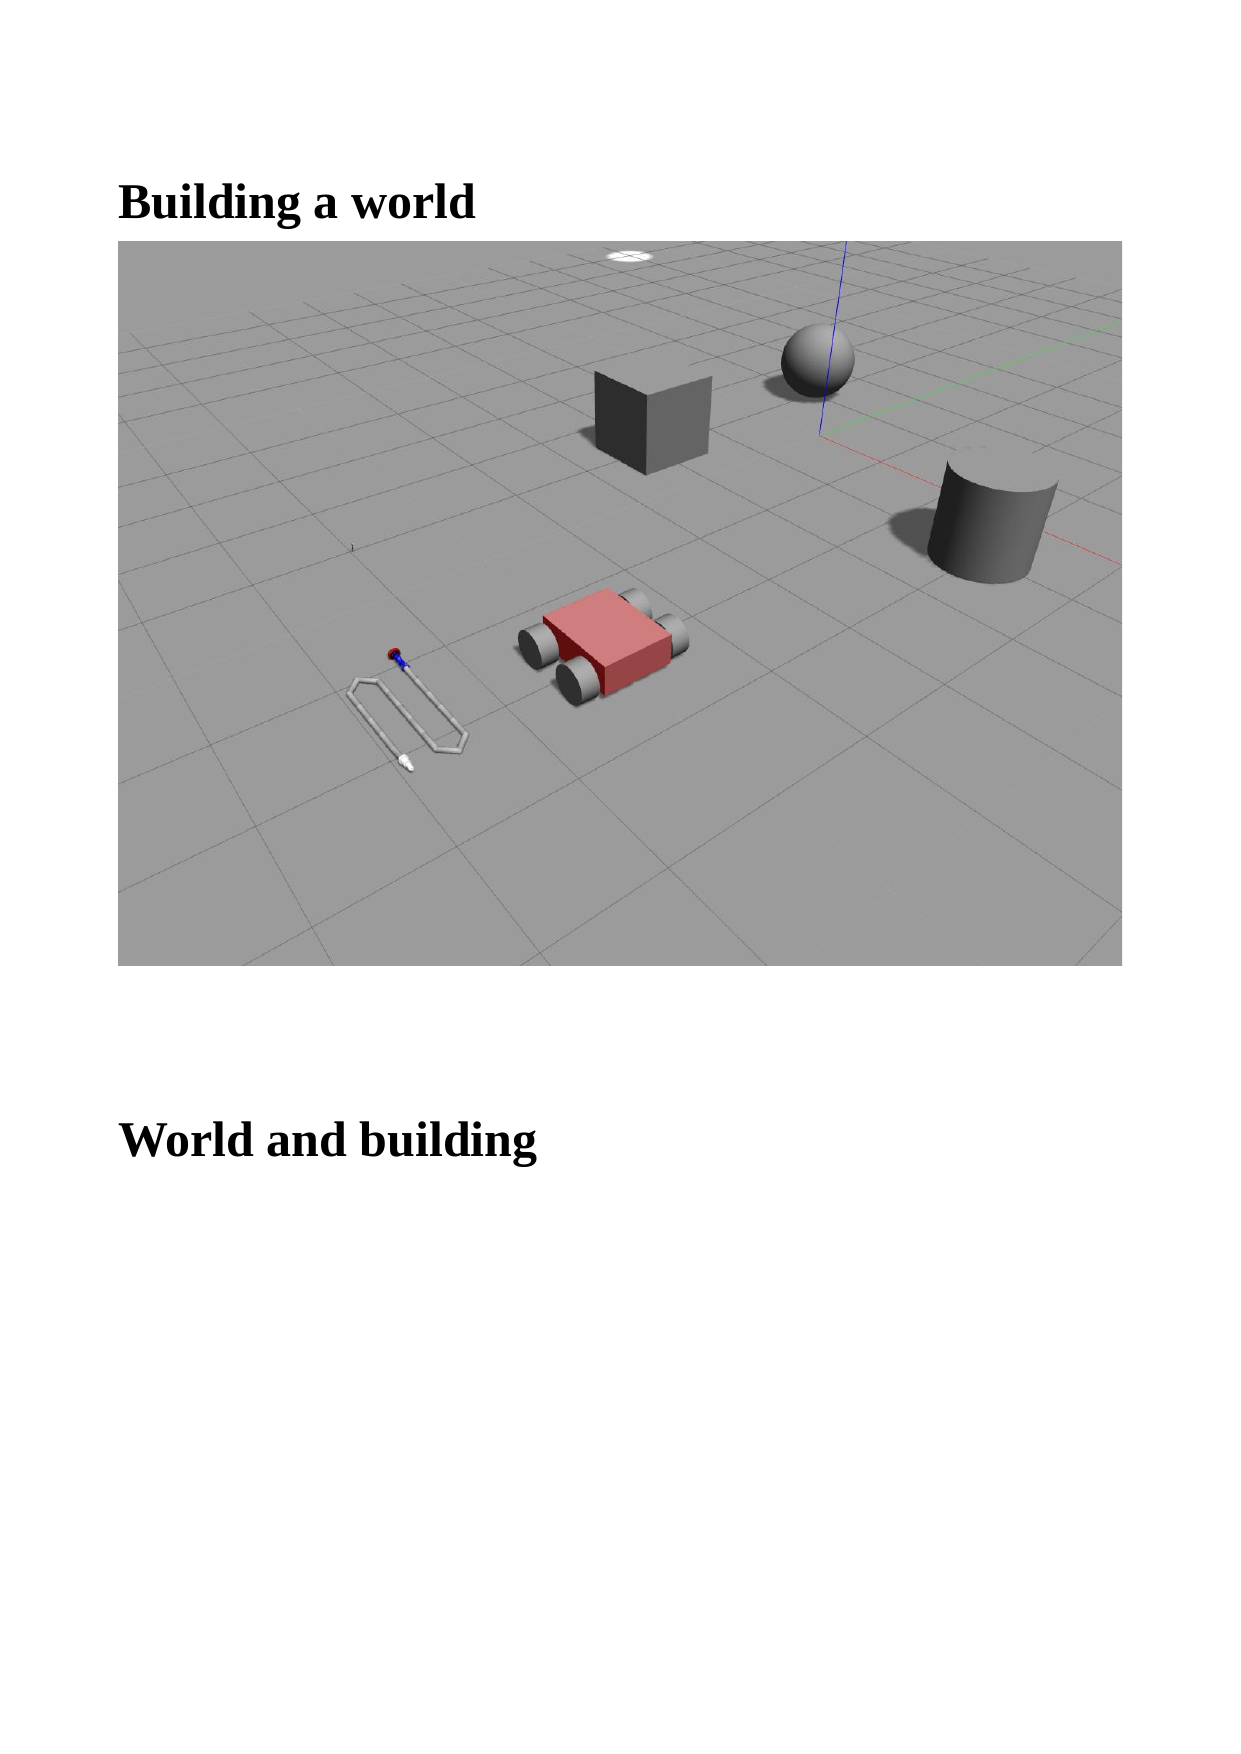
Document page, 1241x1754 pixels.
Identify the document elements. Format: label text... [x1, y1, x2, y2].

subtitle Building a world [118, 172, 1122, 229]
picture [118, 241, 1123, 966]
text World and building [118, 1110, 1122, 1167]
